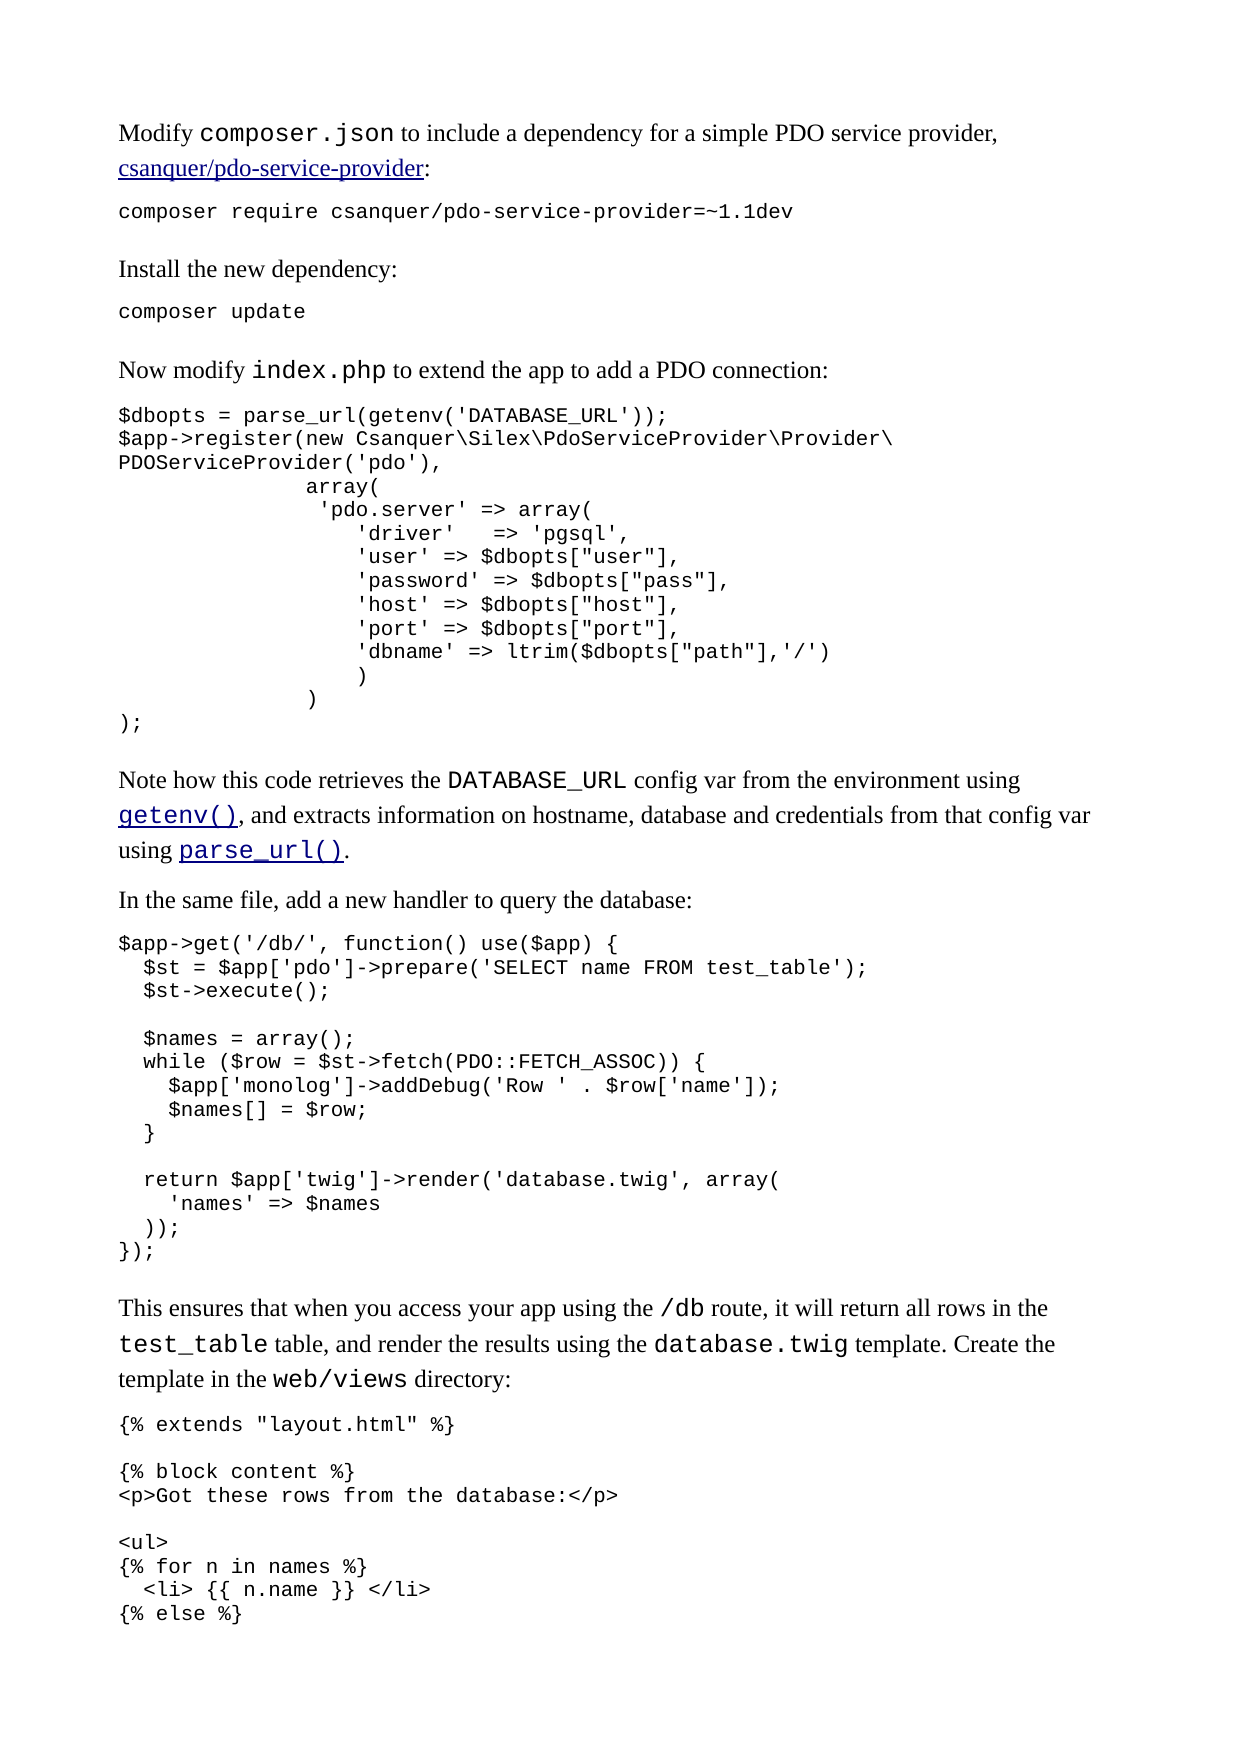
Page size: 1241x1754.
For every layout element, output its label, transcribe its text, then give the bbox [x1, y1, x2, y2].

text 'dbname' => ltrim($dbopts["path"],'/') [118, 641, 1122, 665]
text This ensures that when you access your app using the /db route, it will return all rows in the test_table table, and render the results using the database.twig template. Create the template in the web/views directory: [118, 1293, 1122, 1394]
text array( [118, 476, 1122, 499]
text Now modify index.php to extend the app to add a PDO connection: [118, 355, 1122, 386]
text ) [118, 665, 1122, 688]
text In the same file, add a new handler to query the database: [118, 885, 1122, 914]
text $st->execute(); [118, 980, 1122, 1004]
text $app->register(new Csanquer\Silex\PdoServiceProvider\Provider\PDOServiceProvider('pdo'), [118, 428, 1122, 476]
text 'names' => $names [118, 1193, 1122, 1217]
text return $app['twig']->render('database.twig', array( [118, 1169, 1122, 1193]
text 'driver' => 'pgsql', [118, 523, 1122, 547]
text } [118, 1122, 1122, 1146]
text {% extends "layout.html" %} [118, 1414, 1122, 1437]
text ) [118, 688, 1122, 712]
text {% else %} [118, 1603, 1122, 1627]
text 'pdo.server' => array( [118, 499, 1122, 523]
text }); [118, 1240, 1122, 1264]
text $app['monolog']->addDebug('Row ' . $row['name']); [118, 1075, 1122, 1098]
text 'user' => $dbopts["user"], [118, 547, 1122, 570]
text while ($row = $st->fetch(PDO::FETCH_ASSOC)) { [118, 1051, 1122, 1075]
text $dbopts = parse_url(getenv('DATABASE_URL')); [118, 405, 1122, 428]
text )); [118, 1217, 1122, 1240]
text composer require csanquer/pdo-service-provider=~1.1dev [118, 201, 1122, 224]
text ); [118, 712, 1122, 736]
text $names[] = $row; [118, 1098, 1122, 1122]
text <li> {{ n.name }} </li> [118, 1579, 1122, 1603]
text Modify composer.json to include a dependency for a simple PDO service provider, csanquer/pdo-service-provider: [118, 118, 1122, 182]
text <ul> [118, 1532, 1122, 1556]
text $st = $app['pdo']->prepare('SELECT name FROM test_table'); [118, 957, 1122, 980]
text 'port' => $dbopts["port"], [118, 617, 1122, 641]
text $names = array(); [118, 1028, 1122, 1051]
text $app->get('/db/', function() use($app) { [118, 933, 1122, 957]
text Note how this code retrieves the DATABASE_URL config var from the environment using getenv(), and extracts information on hostname, database and credentials from that config var using parse_url(). [118, 765, 1122, 866]
text 'password' => $dbopts["pass"], [118, 570, 1122, 594]
text Install the new dependency: [118, 254, 1122, 283]
text {% for n in names %} [118, 1556, 1122, 1579]
text {% block content %} [118, 1461, 1122, 1485]
text composer update [118, 302, 1122, 325]
text <p>Got these rows from the database:</p> [118, 1485, 1122, 1508]
text 'host' => $dbopts["host"], [118, 594, 1122, 617]
